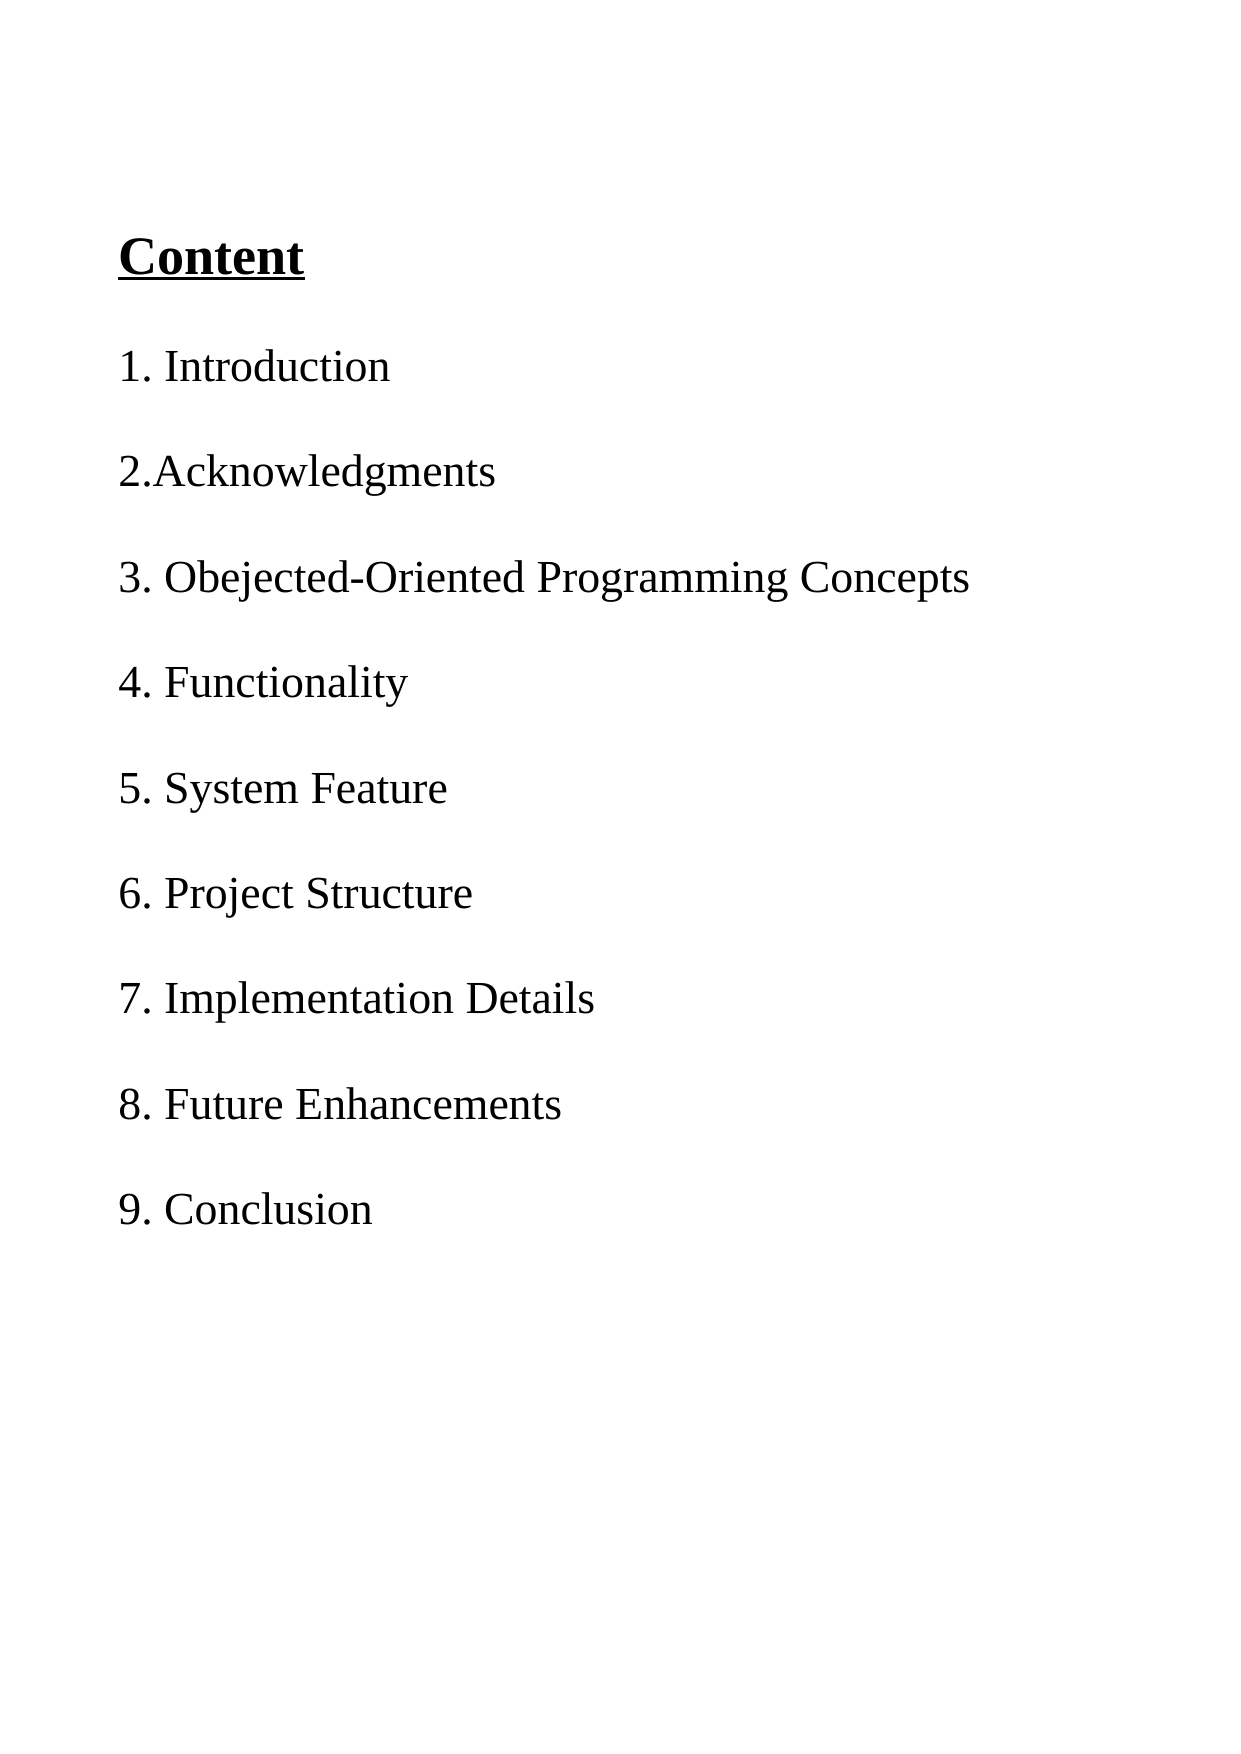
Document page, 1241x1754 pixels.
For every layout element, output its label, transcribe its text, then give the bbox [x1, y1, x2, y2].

text 1. Introduction [118, 338, 1122, 391]
text 4. Functionality [118, 655, 1122, 707]
text Content [118, 223, 1122, 286]
text 2.Acknowledgments [118, 444, 1122, 497]
text 6. Project Structure [118, 866, 1122, 918]
text 5. System Feature [118, 760, 1122, 813]
text 9. Conclusion [118, 1182, 1122, 1234]
text 3. Obejected-Oriented Programming Concepts [118, 549, 1122, 602]
text 8. Future Enhancements [118, 1076, 1122, 1129]
text 7. Implementation Details [118, 971, 1122, 1024]
